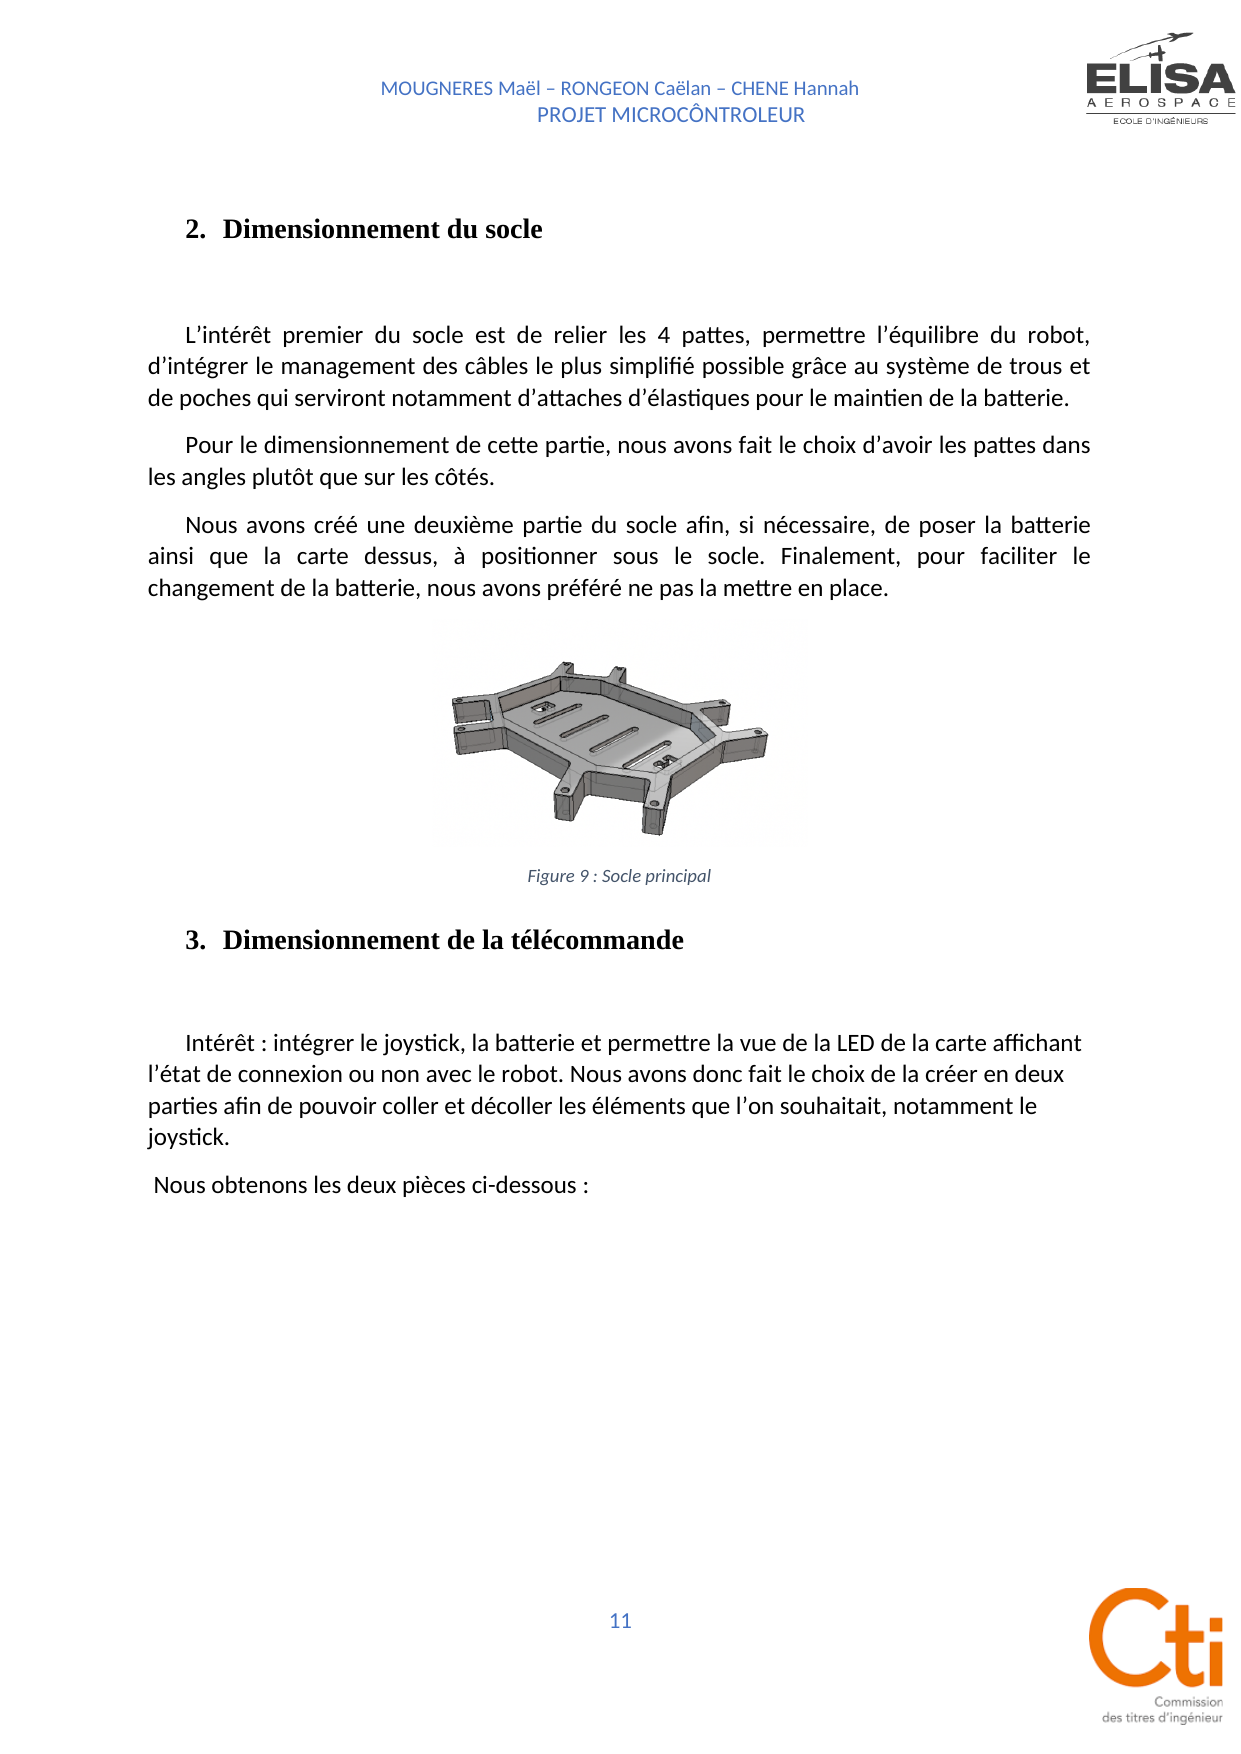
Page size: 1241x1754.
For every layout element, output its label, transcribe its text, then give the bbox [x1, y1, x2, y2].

text Intérêt : intégrer le joystick, la batterie et permettre la vue de la LED de la carte affichant l’état de connexion ou non avec le robot. Nous avons donc fait le choix de la créer en deux parties afin de pouvoir coller et décoller les éléments que l’on souhaitait, notamment le joystick. [148, 1027, 1093, 1152]
text Nous avons créé une deuxième partie du socle afin, si nécessaire, de poser la batterie ainsi que la carte dessus, à positionner sous le socle. Finalement, pour faciliter le changement de la batterie, nous avons préféré ne pas la mettre en place. [148, 509, 1093, 602]
list Dimensionnement de la télécommande [185, 923, 1093, 955]
text L’intérêt premier du socle est de relier les 4 pattes, permettre l’équilibre du robot, d’intégrer le management des câbles le plus simplifié possible grâce au système de trous et de poches qui serviront notamment d’attaches d’élastiques pour le maintien de la batterie. [148, 319, 1093, 412]
text Nous obtenons les deux pièces ci-dessous : [148, 1169, 1093, 1200]
text Figure 9 : Socle principal [148, 864, 1093, 887]
list Dimensionnement du socle [185, 212, 1093, 245]
text Pour le dimensionnement de cette partie, nous avons fait le choix d’avoir les pattes dans les angles plutôt que sur les côtés. [148, 430, 1093, 492]
